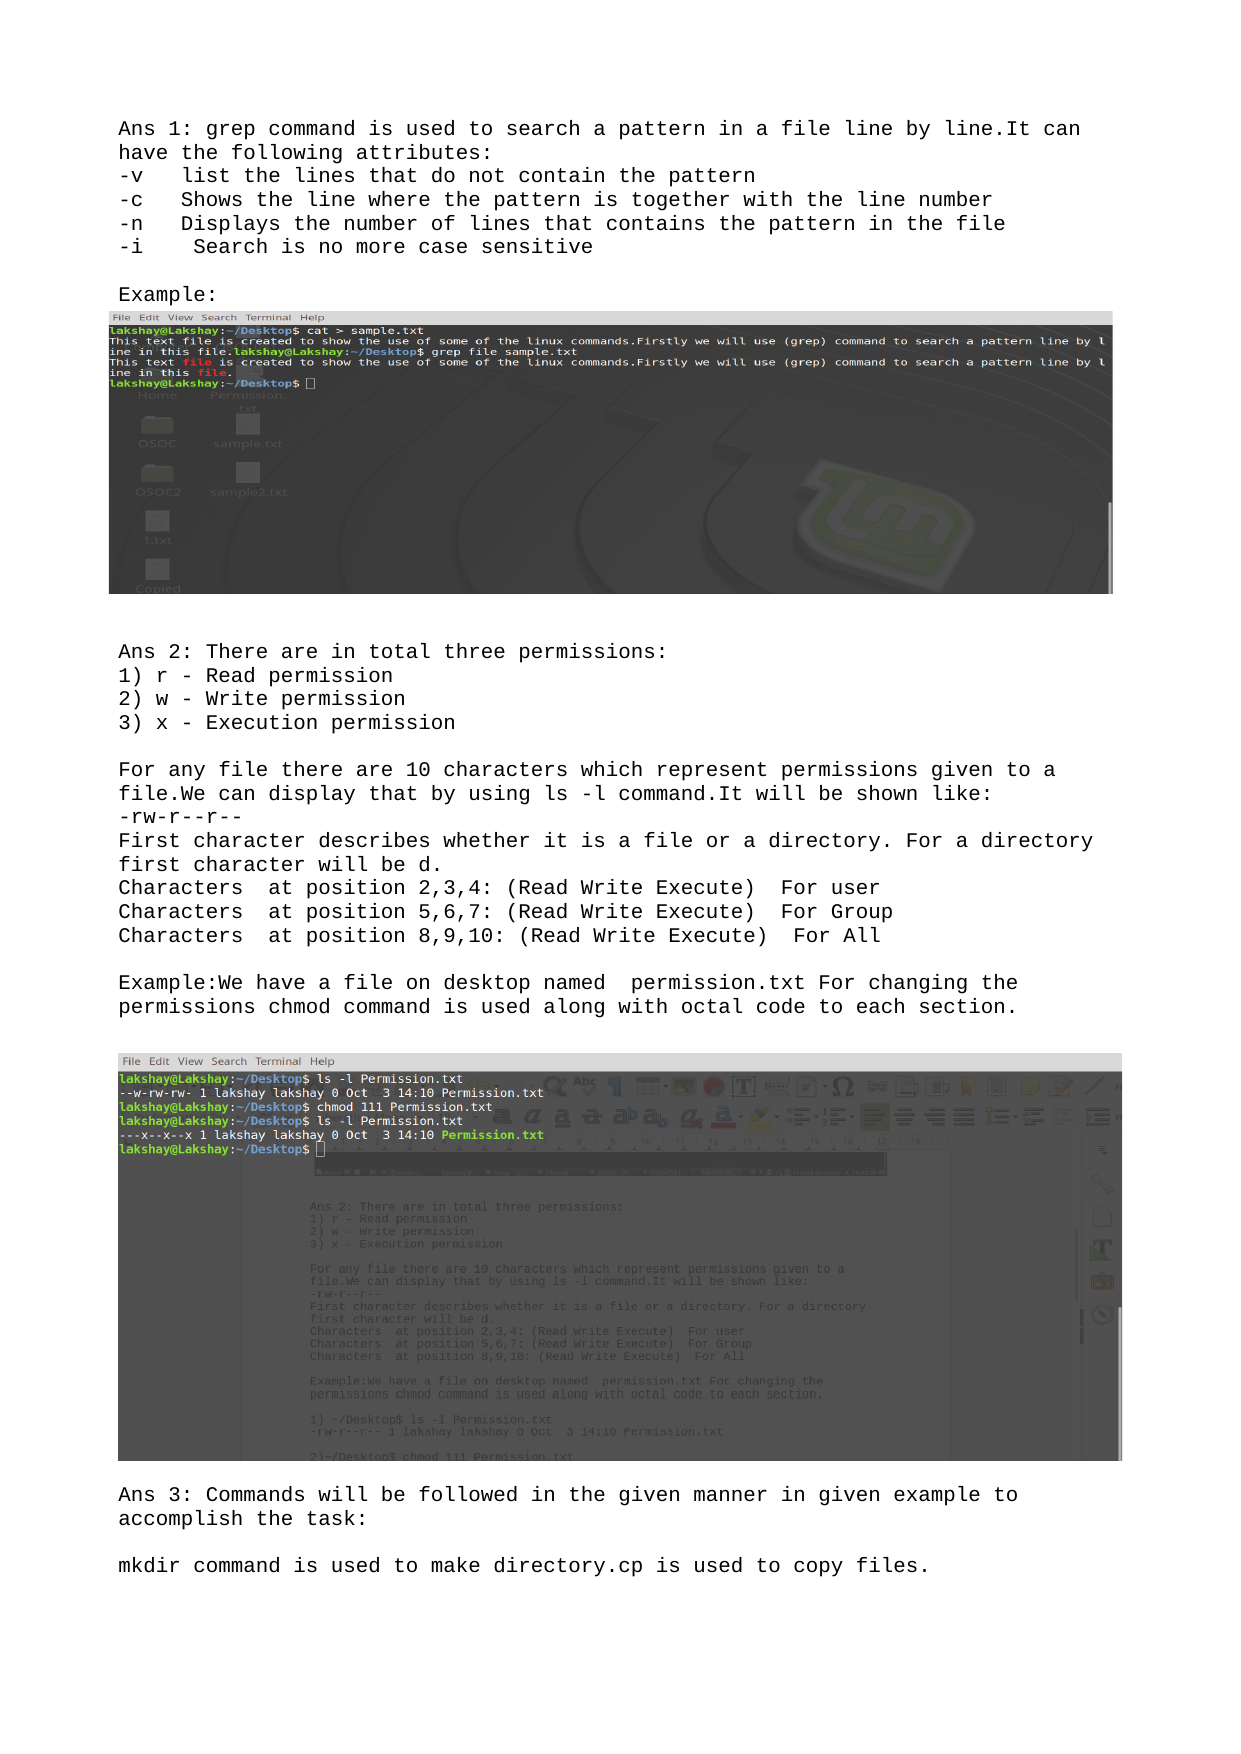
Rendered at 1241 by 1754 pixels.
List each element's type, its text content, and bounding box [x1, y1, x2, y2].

text For any file there are 10 characters which represent permissions given to a file.We can display that by using ls -l command.It will be shown like: [118, 759, 1122, 806]
text -n Displays the number of lines that contains the pattern in the file [118, 213, 1122, 236]
picture [118, 1053, 1123, 1461]
text -i Search is no more case sensitive [118, 236, 1122, 260]
text Example: [118, 284, 1122, 307]
text Characters at position 2,3,4: (Read Write Execute) For user [118, 877, 1122, 901]
text -v list the lines that do not contain the pattern [118, 165, 1122, 189]
text Ans 3: Commands will be followed in the given manner in given example to accomplish the task: [118, 1484, 1122, 1531]
text 3) x - Execution permission [118, 712, 1122, 736]
text mkdir command is used to make directory.cp is used to copy files. [118, 1555, 1122, 1579]
text Example:We have a file on desktop named permission.txt For changing the permissions chmod command is used along with octal code to each section. [118, 972, 1122, 1019]
text -c Shows the line where the pattern is together with the line number [118, 189, 1122, 213]
text Characters at position 5,6,7: (Read Write Execute) For Group [118, 901, 1122, 925]
text Characters at position 8,9,10: (Read Write Execute) For All [118, 925, 1122, 948]
text 2) w - Write permission [118, 688, 1122, 712]
picture [108, 311, 1113, 594]
text Ans 2: There are in total three permissions: [118, 641, 1122, 664]
text -rw-r--r-- [118, 806, 1122, 830]
text Ans 1: grep command is used to search a pattern in a file line by line.It can have the following attributes: [118, 118, 1122, 165]
text First character describes whether it is a file or a directory. For a directory first character will be d. [118, 830, 1122, 877]
text 1) r - Read permission [118, 664, 1122, 688]
